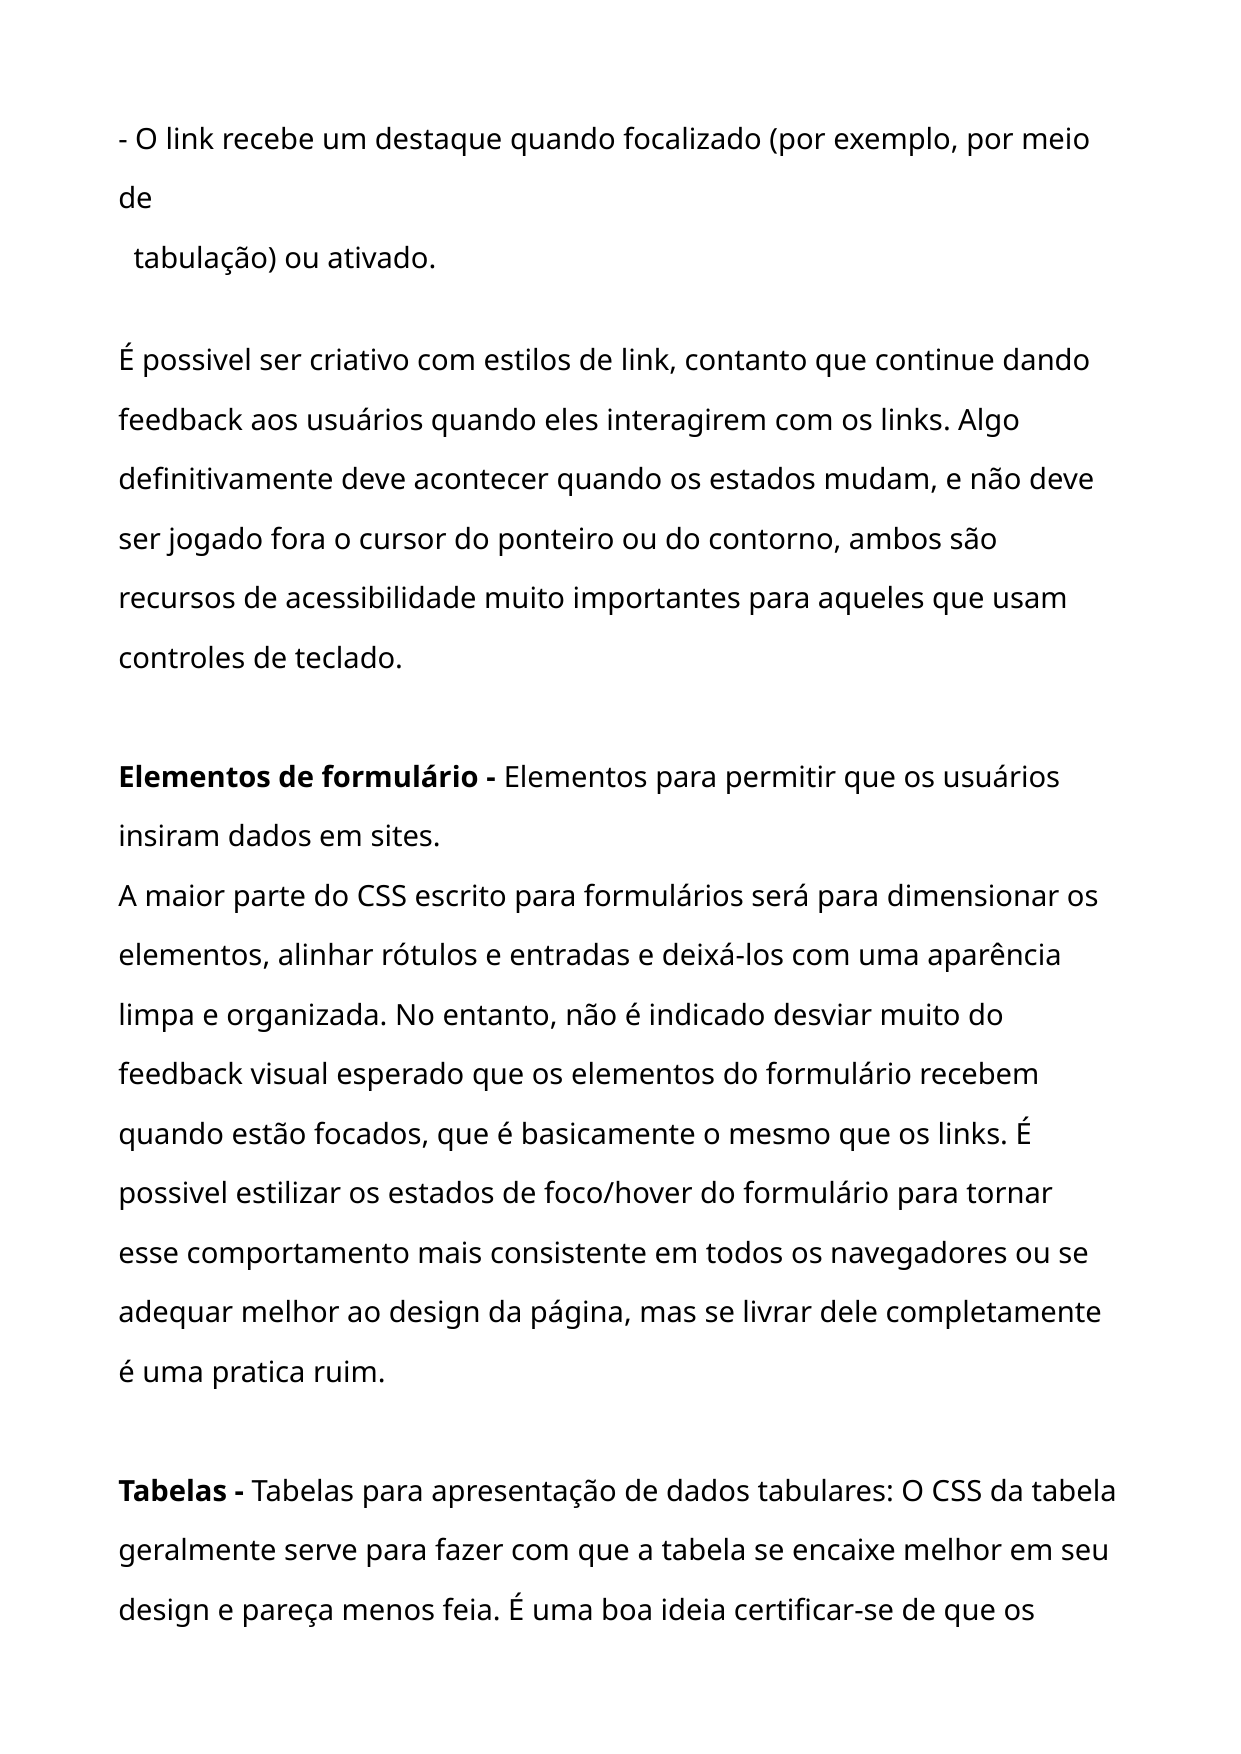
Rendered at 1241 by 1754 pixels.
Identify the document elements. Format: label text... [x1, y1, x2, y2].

text É possivel ser criativo com estilos de link, contanto que continue dando feedback aos usuários quando eles interagirem com os links. Algo definitivamente deve acontecer quando os estados mudam, e não deve ser jogado fora o cursor do ponteiro ou do contorno, ambos são recursos de acessibilidade muito importantes para aqueles que usam controles de teclado. [118, 340, 1122, 677]
text Tabelas - Tabelas para apresentação de dados tabulares: O CSS da tabela geralmente serve para fazer com que a tabela se encaixe melhor em seu design e pareça menos feia. É uma boa ideia certificar-se de que os [118, 1470, 1122, 1628]
text - O link recebe um destaque quando focalizado (por exemplo, por meio de [118, 118, 1122, 217]
text Elementos de formulário - Elementos para permitir que os usuários insiram dados em sites. [118, 756, 1122, 855]
text A maior parte do CSS escrito para formulários será para dimensionar os elementos, alinhar rótulos e entradas e deixá-los com uma aparência limpa e organizada. No entanto, não é indicado desviar muito do feedback visual esperado que os elementos do formulário recebem quando estão focados, que é basicamente o mesmo que os links. É possivel estilizar os estados de foco/hover do formulário para tornar esse comportamento mais consistente em todos os navegadores ou se adequar melhor ao design da página, mas se livrar dele completamente é uma pratica ruim. [118, 875, 1122, 1391]
text tabulação) ou ativado. [118, 237, 1122, 277]
